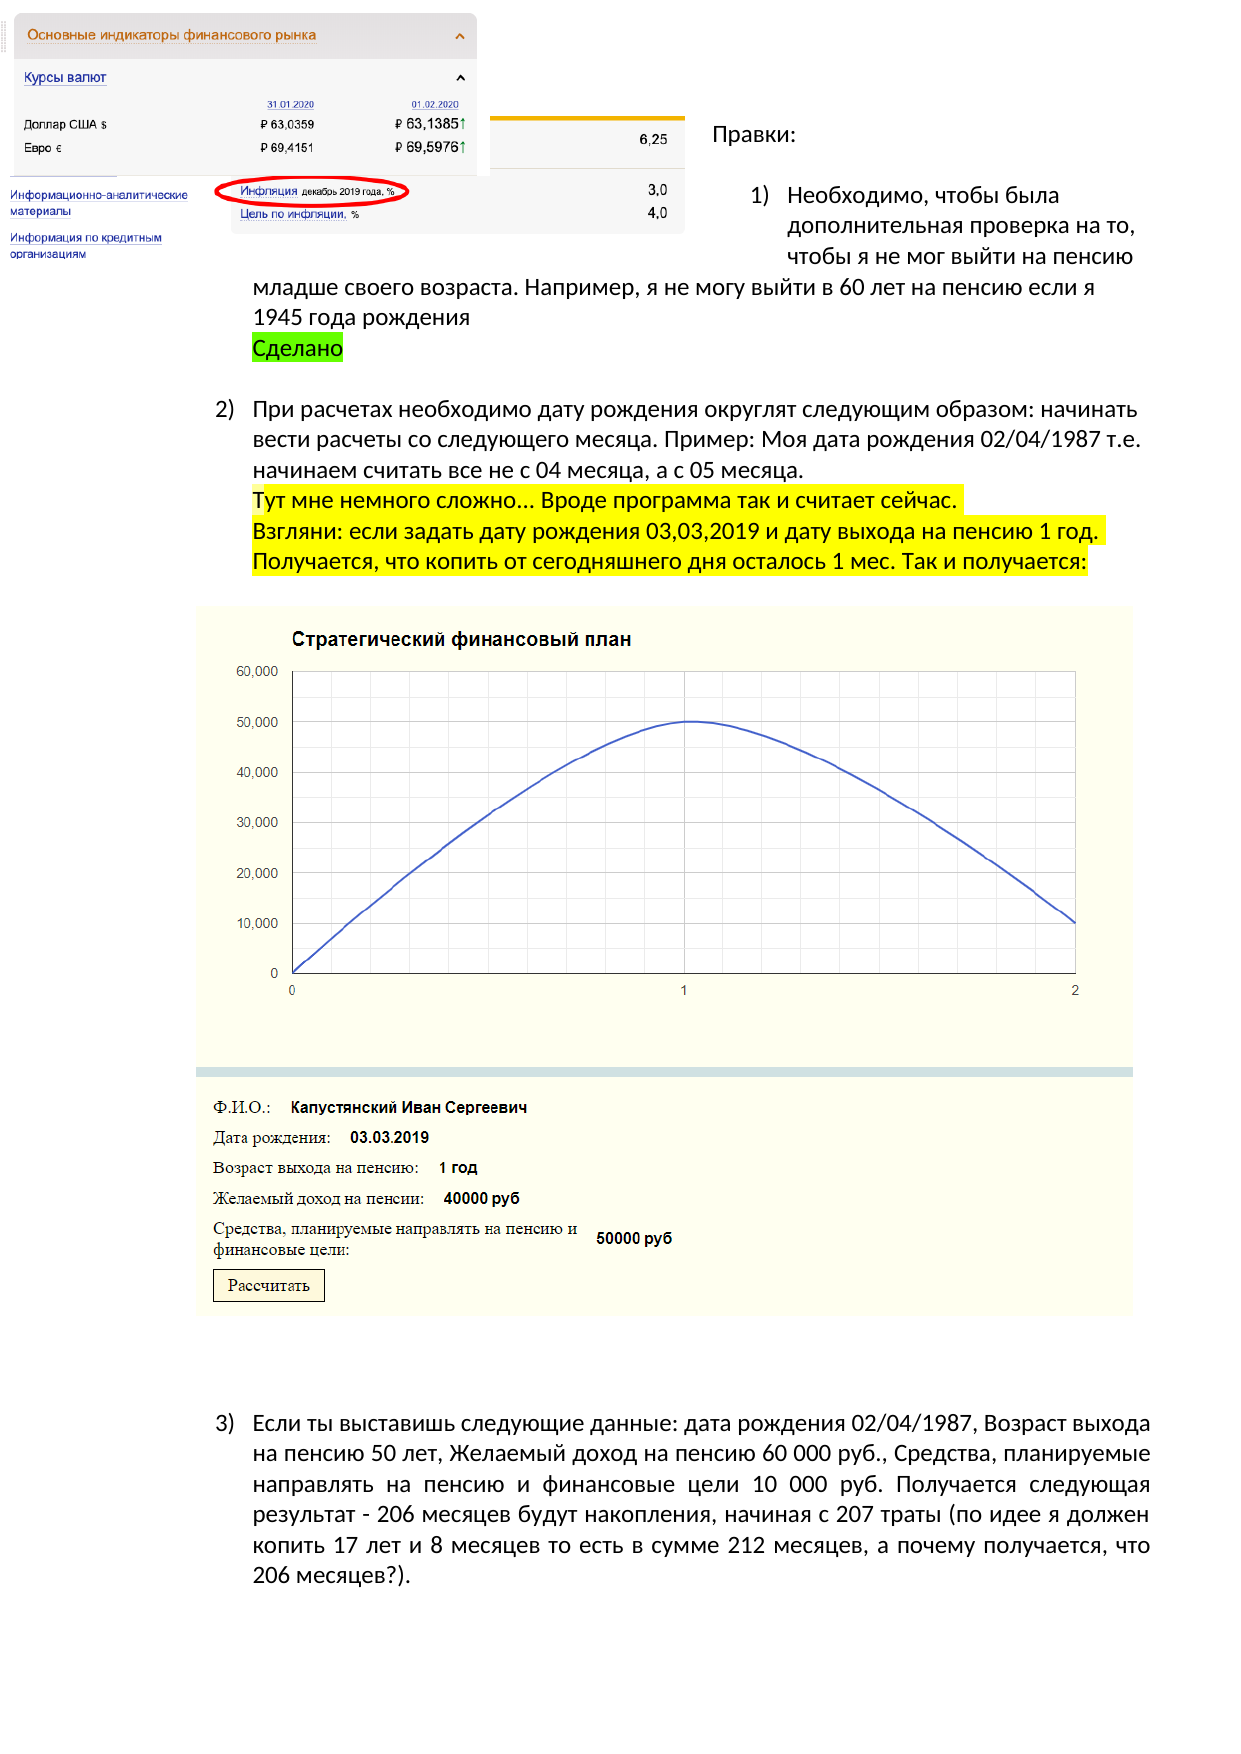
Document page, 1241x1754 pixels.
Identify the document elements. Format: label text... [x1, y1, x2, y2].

picture [0, 0, 712, 259]
list Необходимо, чтобы была дополнительная проверка на то, чтобы я не мог выйти на пенсию младше своего возраста. Например, я не могу выйти в 60 лет на пенсию если я 1945 года рождения Сделано [215, 179, 1152, 362]
text Правки: [712, 118, 1152, 149]
list Если ты выставишь следующие данные: дата рождения 02/04/1987, Возраст выхода на пенсию 50 лет, Желаемый доход на пенсию 60 000 руб., Средства, планируемые направлять на пенсию и финансовые цели 10 000 руб. Получается следующая результат - 206 месяцев будут накопления, начиная с 207 траты (по идее я должен копить 17 лет и 8 месяцев то есть в сумме 212 месяцев, а почему получается, что 206 месяцев?). [215, 1407, 1152, 1590]
list При расчетах необходимо дату рождения округлят следующим образом: начинать вести расчеты со следующего месяца. Пример: Моя дата рождения 02/04/1987 т.е. начинаем считать все не с 04 месяца, а с 05 месяца. Тут мне немного сложно... Вроде программа так и считает сейчас. Взгляни: если задать дату рождения 03,03,2019 и дату выхода на пенсию 1 год. Получается, что копить от сегодняшнего дня осталось 1 мес. Так и получается: [215, 393, 1152, 606]
picture [196, 606, 1133, 1316]
